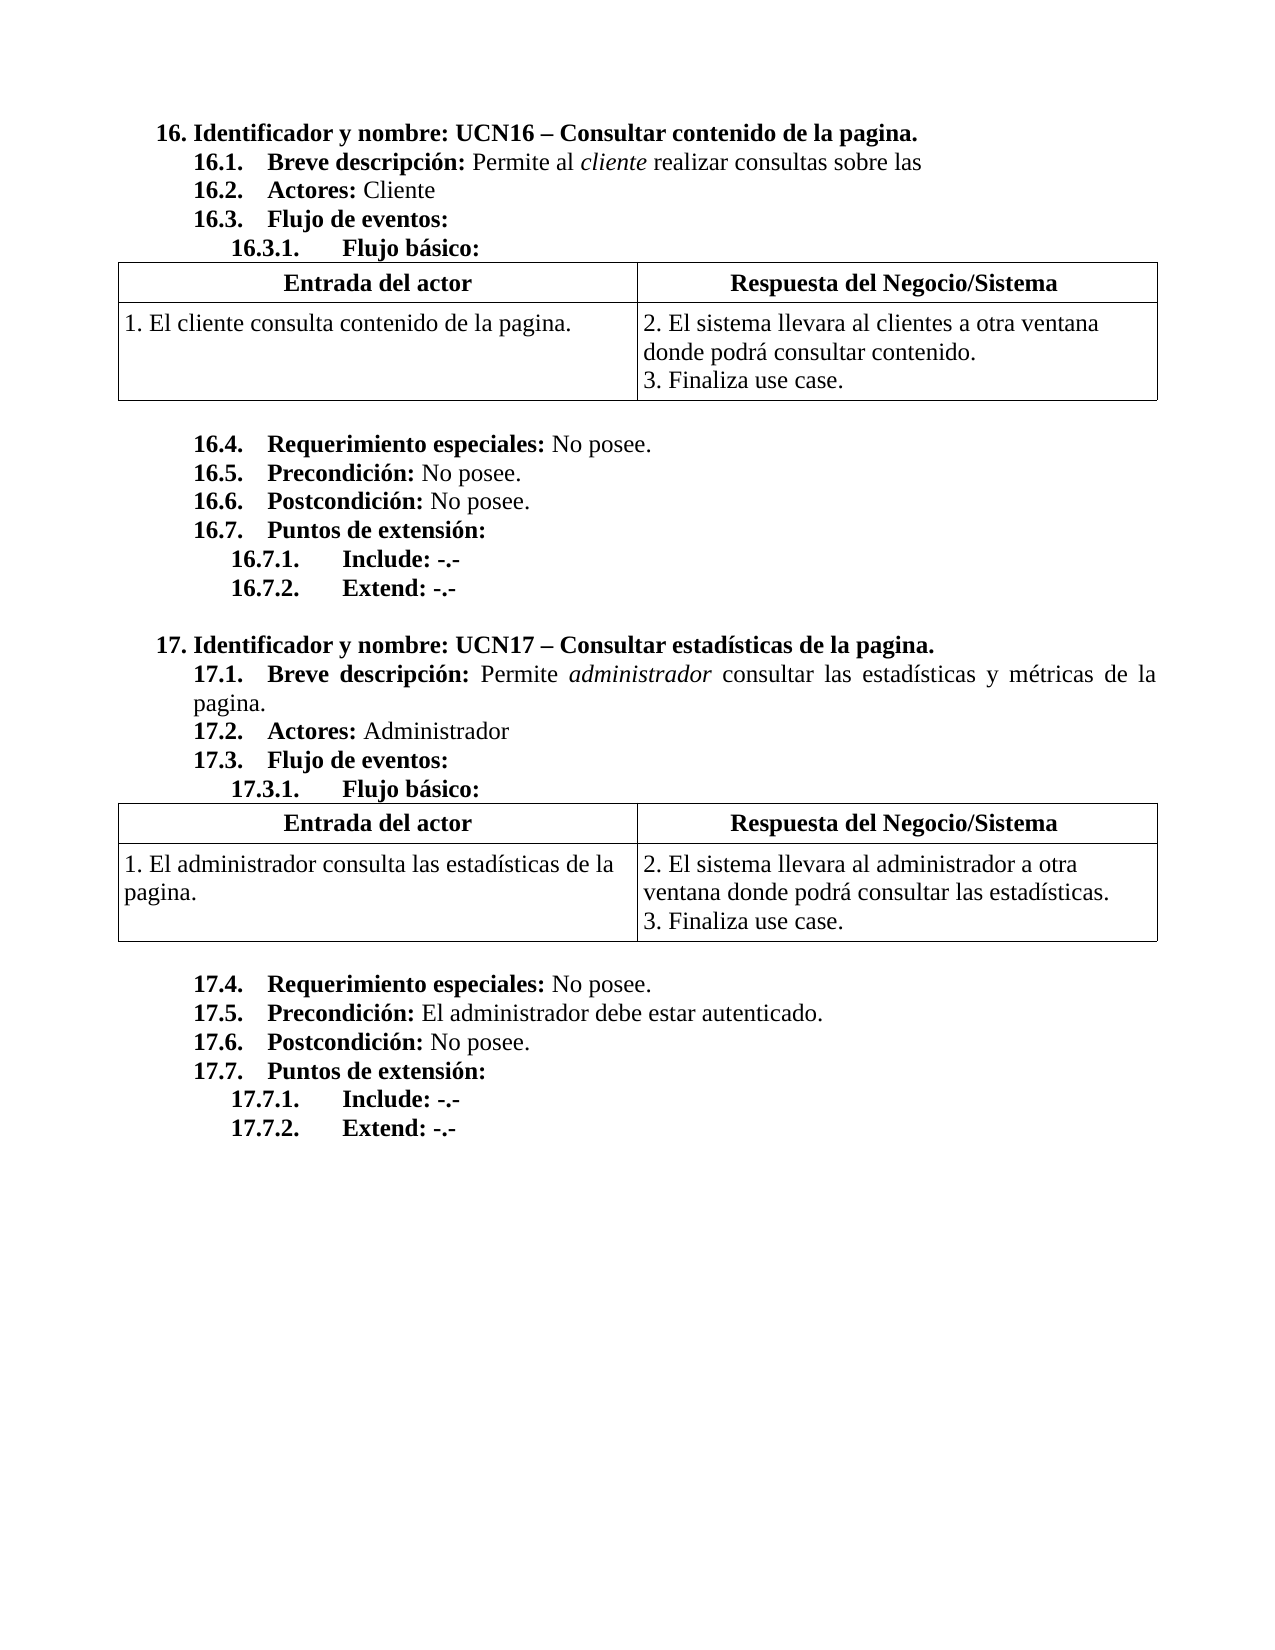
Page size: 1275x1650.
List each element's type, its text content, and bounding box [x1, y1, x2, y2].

list Include: -.- [231, 1084, 1157, 1113]
list Precondición: El administrador debe estar autenticado. [193, 998, 1157, 1027]
table_cell 1. El administrador consulta las estadísticas de la pagina. [119, 844, 637, 941]
list Actores: Cliente [193, 176, 1157, 204]
list Include: -.- [231, 544, 1157, 573]
table_header Respuesta del Negocio/Sistema [638, 804, 1157, 843]
list Identificador y nombre: UCN16 – Consultar contenido de la pagina. [156, 118, 1157, 147]
list Flujo de eventos: [193, 204, 1157, 233]
list Postcondición: No posee. [193, 1027, 1157, 1056]
table_cell 1. El cliente consulta contenido de la pagina. [119, 303, 637, 400]
table_header Respuesta del Negocio/Sistema [638, 263, 1157, 302]
list Identificador y nombre: UCN17 – Consultar estadísticas de la pagina. [156, 630, 1157, 659]
table_header Entrada del actor [119, 804, 637, 843]
table_header Entrada del actor [119, 263, 637, 302]
list Puntos de extensión: [193, 1056, 1157, 1084]
list Breve descripción: Permite al cliente realizar consultas sobre las [193, 147, 1157, 176]
list Requerimiento especiales: No posee. [193, 429, 1157, 458]
list Flujo básico: [231, 774, 1157, 803]
list Actores: Administrador [193, 716, 1157, 745]
list Requerimiento especiales: No posee. [193, 969, 1157, 998]
table_cell 2. El sistema llevara al administrador a otra ventana donde podrá consultar las estadísticas. 3. Finaliza use case. [638, 844, 1157, 941]
list Extend: -.- [231, 1113, 1157, 1142]
list Postcondición: No posee. [193, 486, 1157, 515]
list Flujo de eventos: [193, 745, 1157, 774]
list Breve descripción: Permite administrador consultar las estadísticas y métricas de la pagina. [193, 659, 1157, 716]
list Flujo básico: [231, 233, 1157, 262]
table_cell 2. El sistema llevara al clientes a otra ventana donde podrá consultar contenido. 3. Finaliza use case. [638, 303, 1157, 400]
list Precondición: No posee. [193, 458, 1157, 486]
list Extend: -.- [231, 573, 1157, 601]
list Puntos de extensión: [193, 515, 1157, 544]
